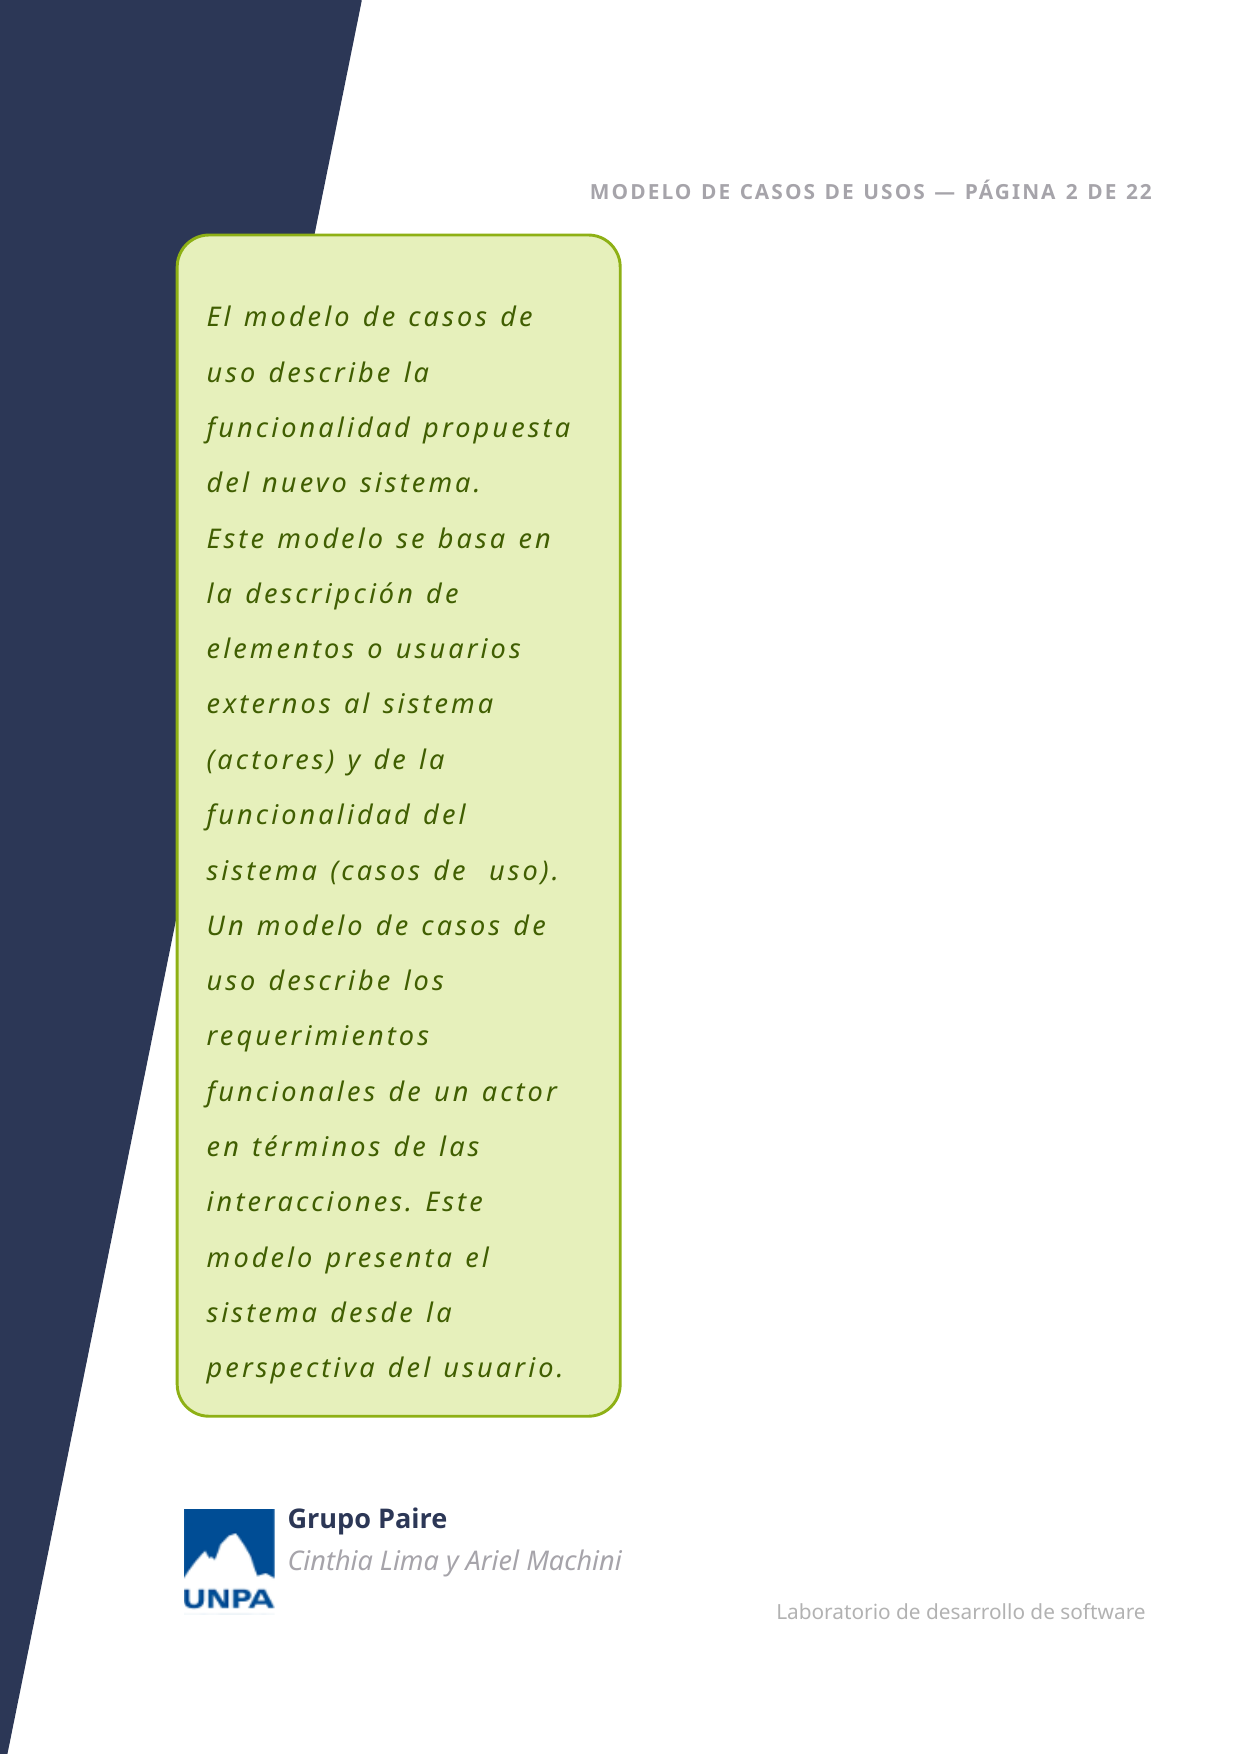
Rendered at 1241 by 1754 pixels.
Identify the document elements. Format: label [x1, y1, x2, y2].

picture [184, 1509, 275, 1615]
